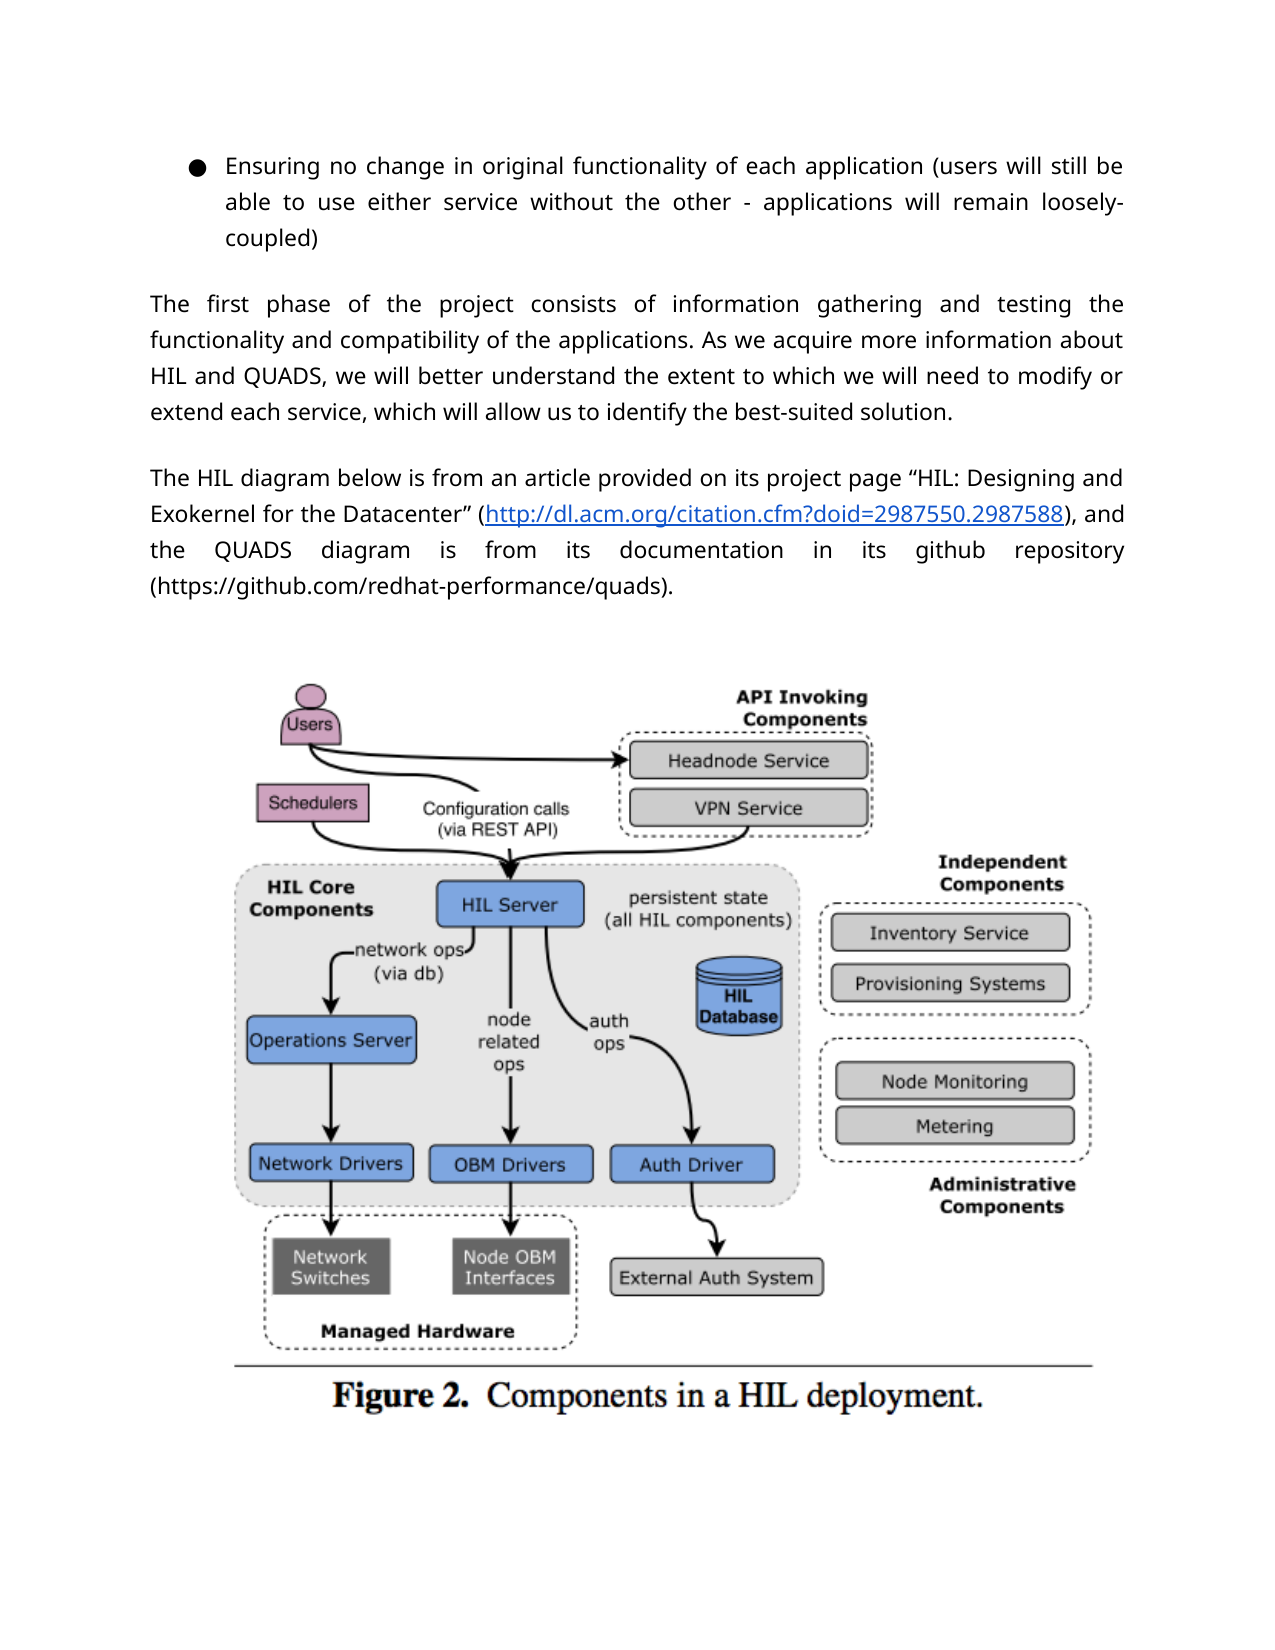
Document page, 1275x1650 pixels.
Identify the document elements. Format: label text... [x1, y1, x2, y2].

picture [150, 636, 1125, 1461]
text The HIL diagram below is from an article provided on its project page “HIL: Designing and Exokernel for the Datacenter” (http://dl.acm.org/citation.cfm?doid=2987550.2987588), and the QUADS diagram is from its documentation in its github repository (https://github.com/redhat-performance/quads). [150, 462, 1125, 601]
text The first phase of the project consists of information gathering and testing the functionality and compatibility of the applications. As we acquire more information about HIL and QUADS, we will better understand the extent to which we will need to modify or extend each service, which will allow us to identify the best-suited solution. [150, 288, 1125, 427]
list Ensuring no change in original functionality of each application (users will still be able to use either service without the other - applications will remain loosely-coupled) [187, 150, 1125, 253]
